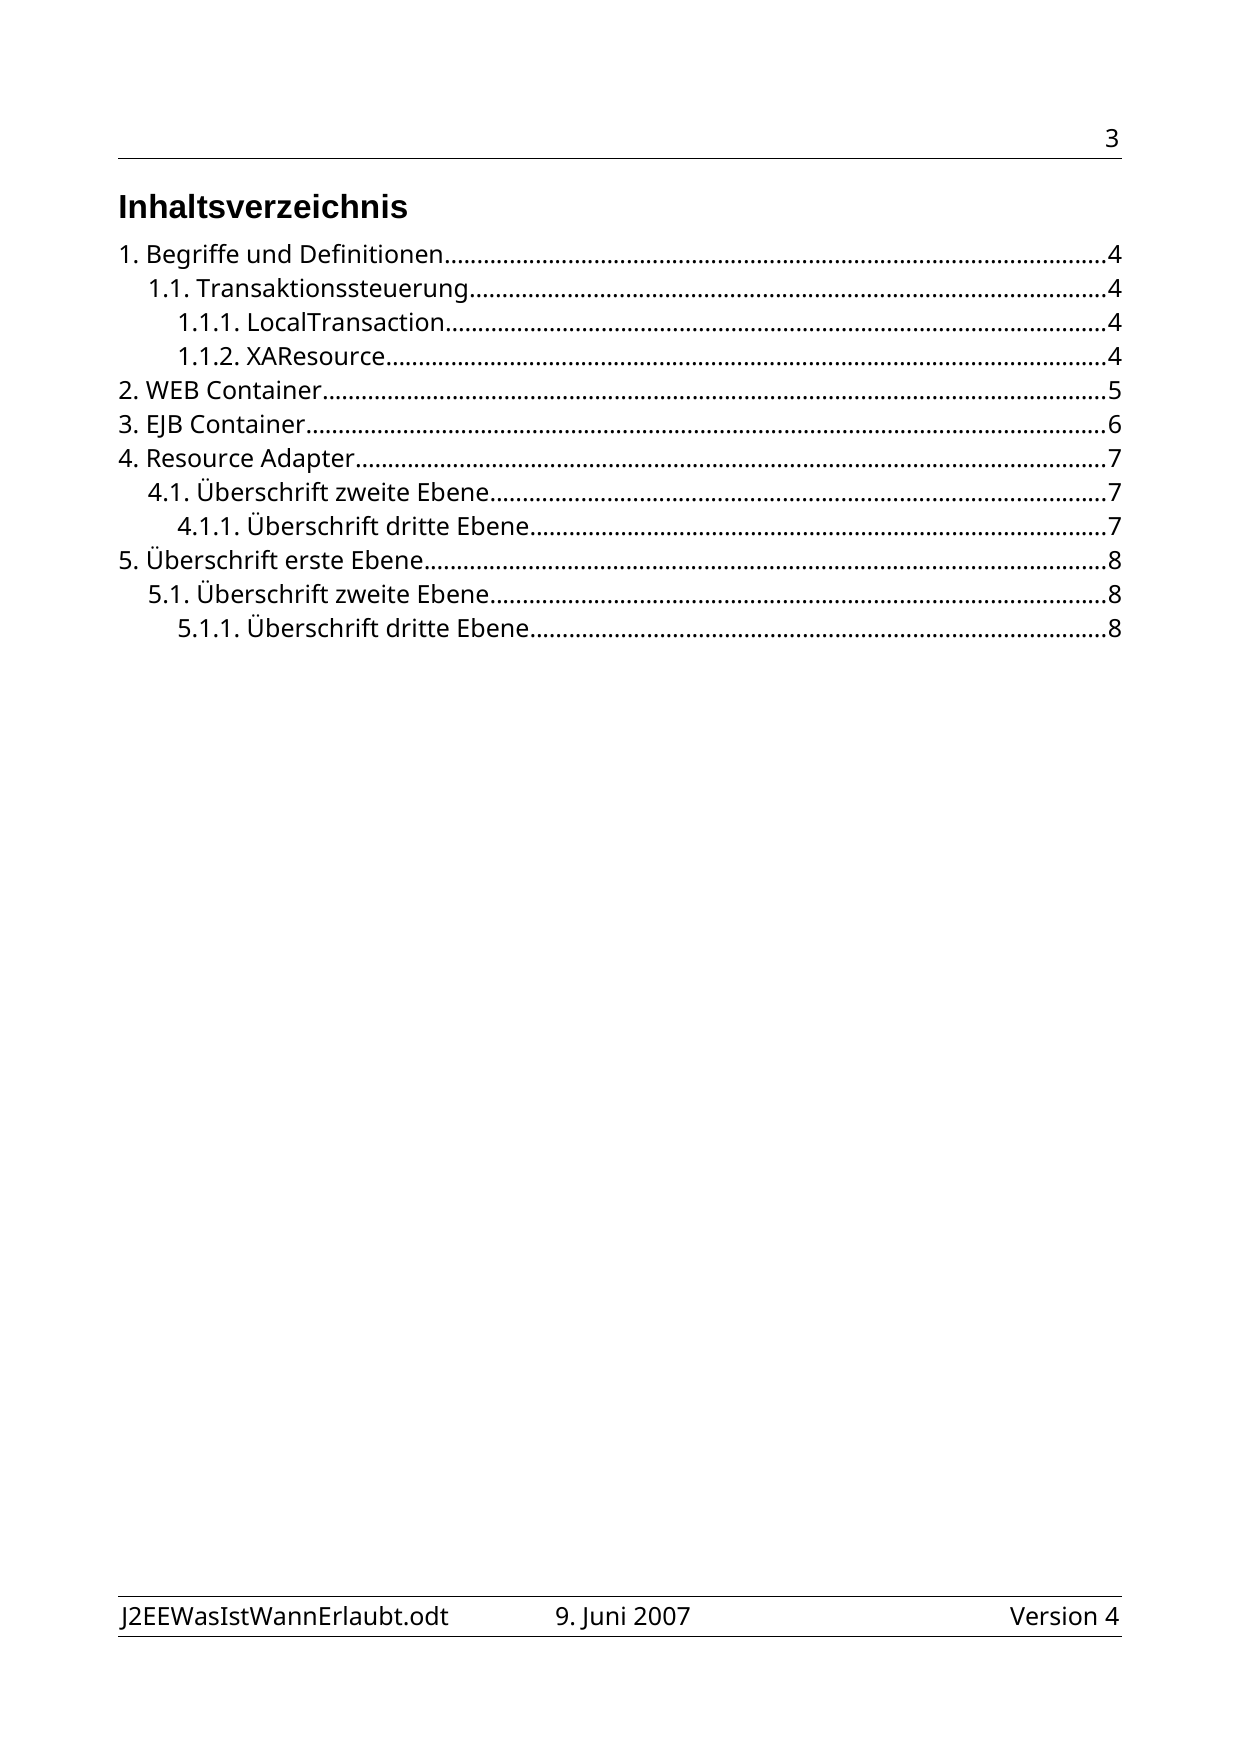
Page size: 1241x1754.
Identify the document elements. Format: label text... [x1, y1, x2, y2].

text 4.1. Überschrift zweite Ebene 7 [148, 475, 1122, 509]
text 5.1. Überschrift zweite Ebene 8 [148, 577, 1122, 611]
text 1.1. Transaktionssteuerung 4 [148, 271, 1122, 305]
text 1.1.2. XAResource 4 [177, 339, 1122, 373]
text 4.1.1. Überschrift dritte Ebene 7 [177, 509, 1122, 543]
text 1.1.1. LocalTransaction 4 [177, 305, 1122, 339]
text 4. Resource Adapter 7 [118, 441, 1122, 475]
text 5.1.1. Überschrift dritte Ebene 8 [177, 611, 1122, 645]
text 3. EJB Container 6 [118, 407, 1122, 441]
text 5. Überschrift erste Ebene 8 [118, 543, 1122, 577]
text 2. WEB Container 5 [118, 373, 1122, 407]
text 1. Begriffe und Definitionen 4 [118, 237, 1122, 271]
subtitle Inhaltsverzeichnis [118, 187, 1122, 225]
